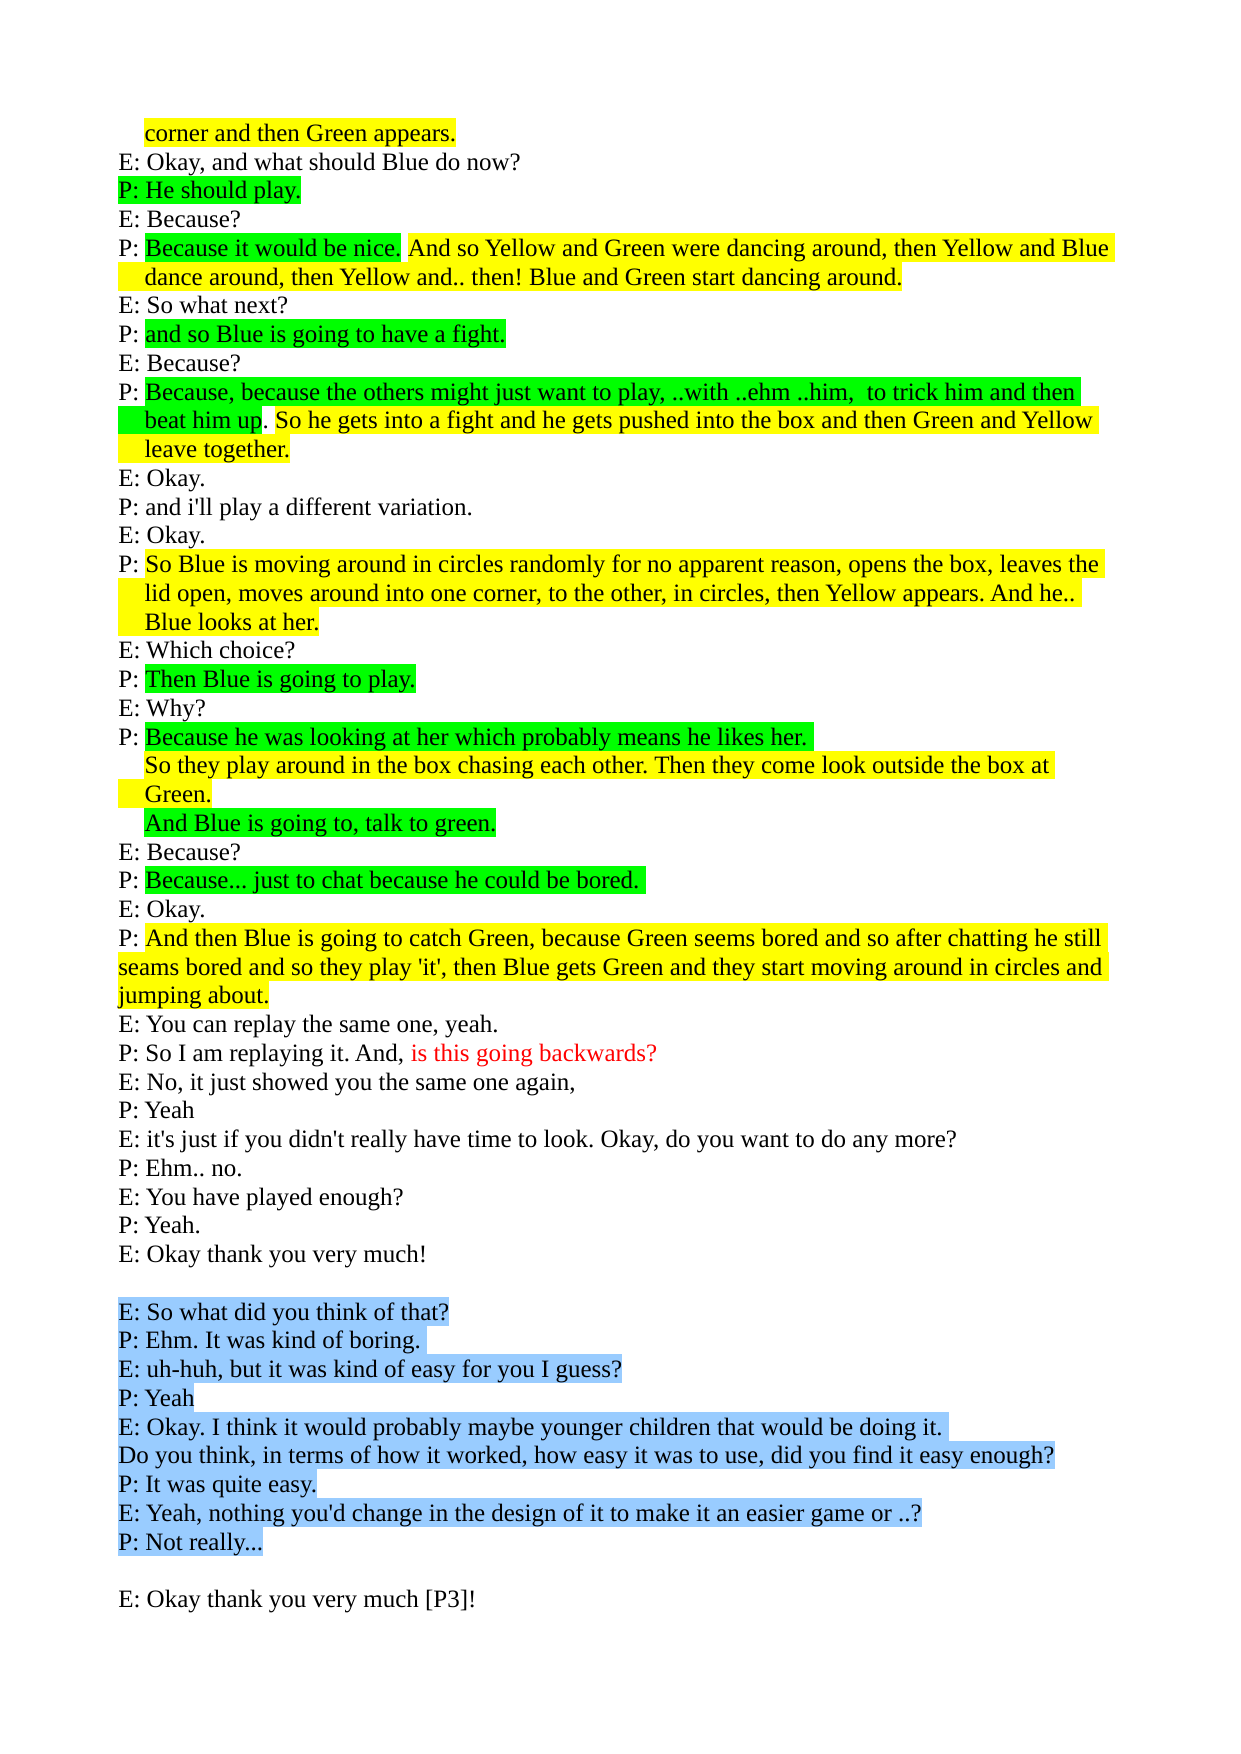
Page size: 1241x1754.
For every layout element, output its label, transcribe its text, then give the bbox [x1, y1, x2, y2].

text P: Because... just to chat because he could be bored. [118, 866, 1122, 894]
text E: So what next? [118, 291, 1122, 319]
text corner and then Green appears. [118, 118, 1122, 147]
text P: So Blue is moving around in circles randomly for no apparent reason, opens the box, leaves the lid open, moves around into one corner, to the other, in circles, then Yellow appears. And he.. Blue looks at her. [118, 549, 1122, 636]
text E: Because? [118, 348, 1122, 377]
text E: Okay. [118, 894, 1122, 923]
text P: Yeah. [118, 1211, 1122, 1239]
text E: No, it just showed you the same one again, [118, 1067, 1122, 1096]
text P: Because it would be nice. And so Yellow and Green were dancing around, then Yellow and Blue dance around, then Yellow and.. then! Blue and Green start dancing around. [118, 233, 1122, 291]
text P: Ehm. It was kind of boring. [118, 1326, 1122, 1354]
text And Blue is going to, talk to green. [118, 808, 1122, 837]
text E: So what did you think of that? [118, 1297, 1122, 1326]
text E: Okay thank you very much! [118, 1239, 1122, 1268]
text E: You have played enough? [118, 1182, 1122, 1211]
text P: Yeah [118, 1383, 1122, 1412]
text E: uh-huh, but it was kind of easy for you I guess? [118, 1354, 1122, 1383]
text P: So I am replaying it. And, is this going backwards? [118, 1038, 1122, 1067]
text P: Ehm.. no. [118, 1153, 1122, 1182]
text E: Yeah, nothing you'd change in the design of it to make it an easier game or ..? [118, 1498, 1122, 1527]
text E: Okay thank you very much [P3]! [118, 1584, 1122, 1613]
text P: and i'll play a different variation. [118, 492, 1122, 521]
text E: Okay, and what should Blue do now? [118, 147, 1122, 176]
text P: Yeah [118, 1096, 1122, 1124]
text E: Which choice? [118, 636, 1122, 664]
text E: Because? [118, 204, 1122, 233]
text E: Okay. [118, 463, 1122, 492]
text P: and so Blue is going to have a fight. [118, 319, 1122, 348]
text E: it's just if you didn't really have time to look. Okay, do you want to do any more? [118, 1124, 1122, 1153]
text E: Okay. [118, 521, 1122, 549]
text Do you think, in terms of how it worked, how easy it was to use, did you find it easy enough? [118, 1441, 1122, 1469]
text E: You can replay the same one, yeah. [118, 1009, 1122, 1038]
text P: He should play. [118, 176, 1122, 204]
text P: Not really... [118, 1527, 1122, 1556]
text E: Okay. I think it would probably maybe younger children that would be doing it. [118, 1412, 1122, 1441]
text P: It was quite easy. [118, 1469, 1122, 1498]
text P: Because he was looking at her which probably means he likes her. So they play around in the box chasing each other. Then they come look outside the box at Green. [118, 722, 1122, 808]
text E: Why? [118, 693, 1122, 722]
text E: Because? [118, 837, 1122, 866]
text P: Because, because the others might just want to play, ..with ..ehm ..him, to trick him and then beat him up. So he gets into a fight and he gets pushed into the box and then Green and Yellow leave together. [118, 377, 1122, 463]
text P: Then Blue is going to play. [118, 664, 1122, 693]
text P: And then Blue is going to catch Green, because Green seems bored and so after chatting he still seams bored and so they play 'it', then Blue gets Green and they start moving around in circles and jumping about. [118, 923, 1122, 1009]
